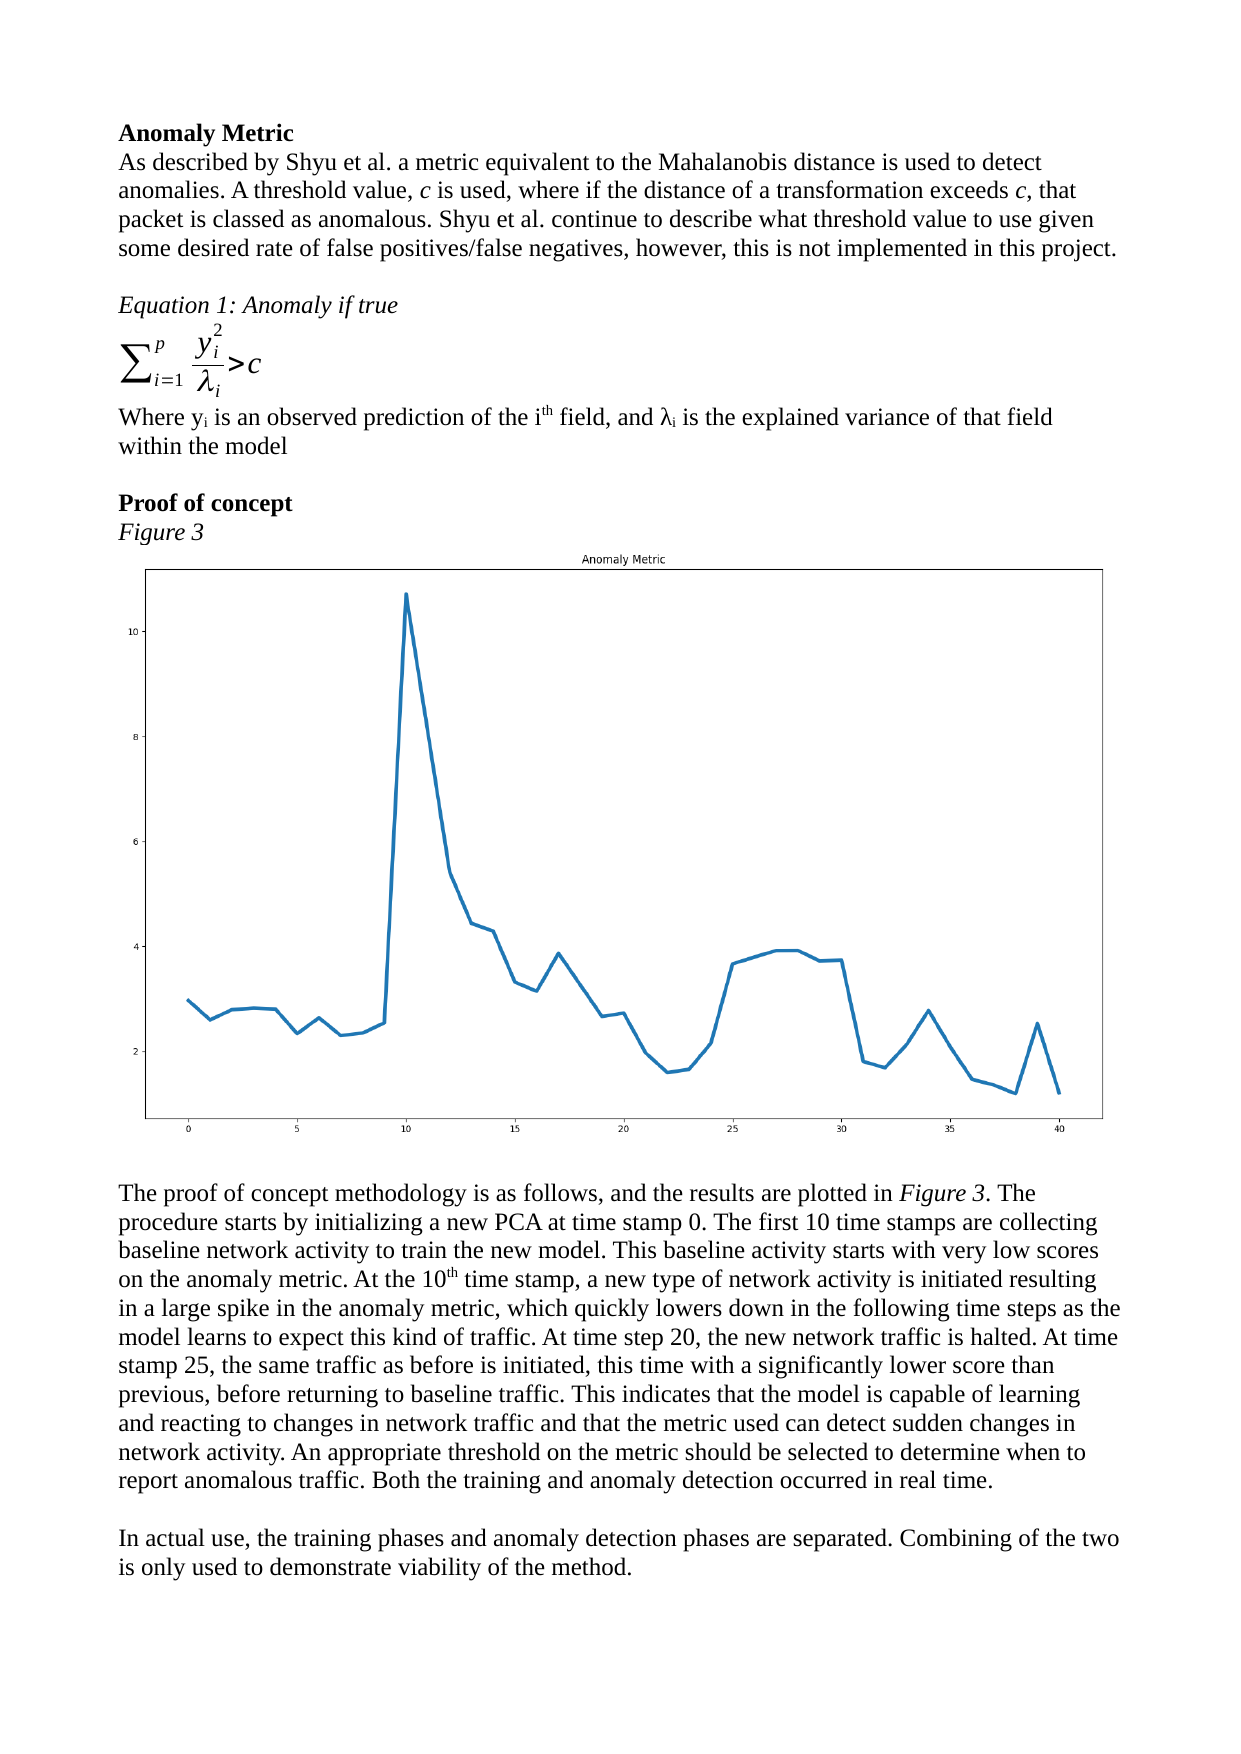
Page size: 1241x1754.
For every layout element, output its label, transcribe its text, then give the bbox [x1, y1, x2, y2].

text As described by Shyu et al. a metric equivalent to the Mahalanobis distance is used to detect anomalies. A threshold value, c is used, where if the distance of a transformation exceeds c, that packet is classed as anomalous. Shyu et al. continue to describe what threshold value to use given some desired rate of false positives/false negatives, however, this is not implemented in this project. [118, 147, 1122, 262]
text Equation 1: Anomaly if true [118, 291, 1122, 319]
text In actual use, the training phases and anomaly detection phases are separated. Combining of the two is only used to demonstrate viability of the method. [118, 1523, 1122, 1581]
text Where yi is an observed prediction of the ith field, and λi is the explained variance of that field within the model [118, 402, 1122, 459]
text Figure 3 [118, 517, 1122, 546]
text The proof of concept methodology is as follows, and the results are plotted in Figure 3. The procedure starts by initializing a new PCA at time stamp 0. The first 10 time stamps are collecting baseline network activity to train the new model. This baseline activity starts with very low scores on the anomaly metric. At the 10th time stamp, a new type of network activity is initiated resulting in a large spike in the anomaly metric, which quickly lowers down in the following time steps as the model learns to expect this kind of traffic. At time step 20, the new network traffic is halted. At time stamp 25, the same traffic as before is initiated, this time with a significantly lower score than previous, before returning to baseline traffic. This indicates that the model is capable of learning and reacting to changes in network traffic and that the metric used can detect sudden changes in network activity. An appropriate threshold on the metric should be selected to determine when to report anomalous traffic. Both the training and anomaly detection occurred in real time. [118, 1178, 1122, 1494]
picture [118, 545, 1116, 1150]
text Proof of concept [118, 488, 1122, 517]
text Anomaly Metric [118, 118, 1122, 147]
